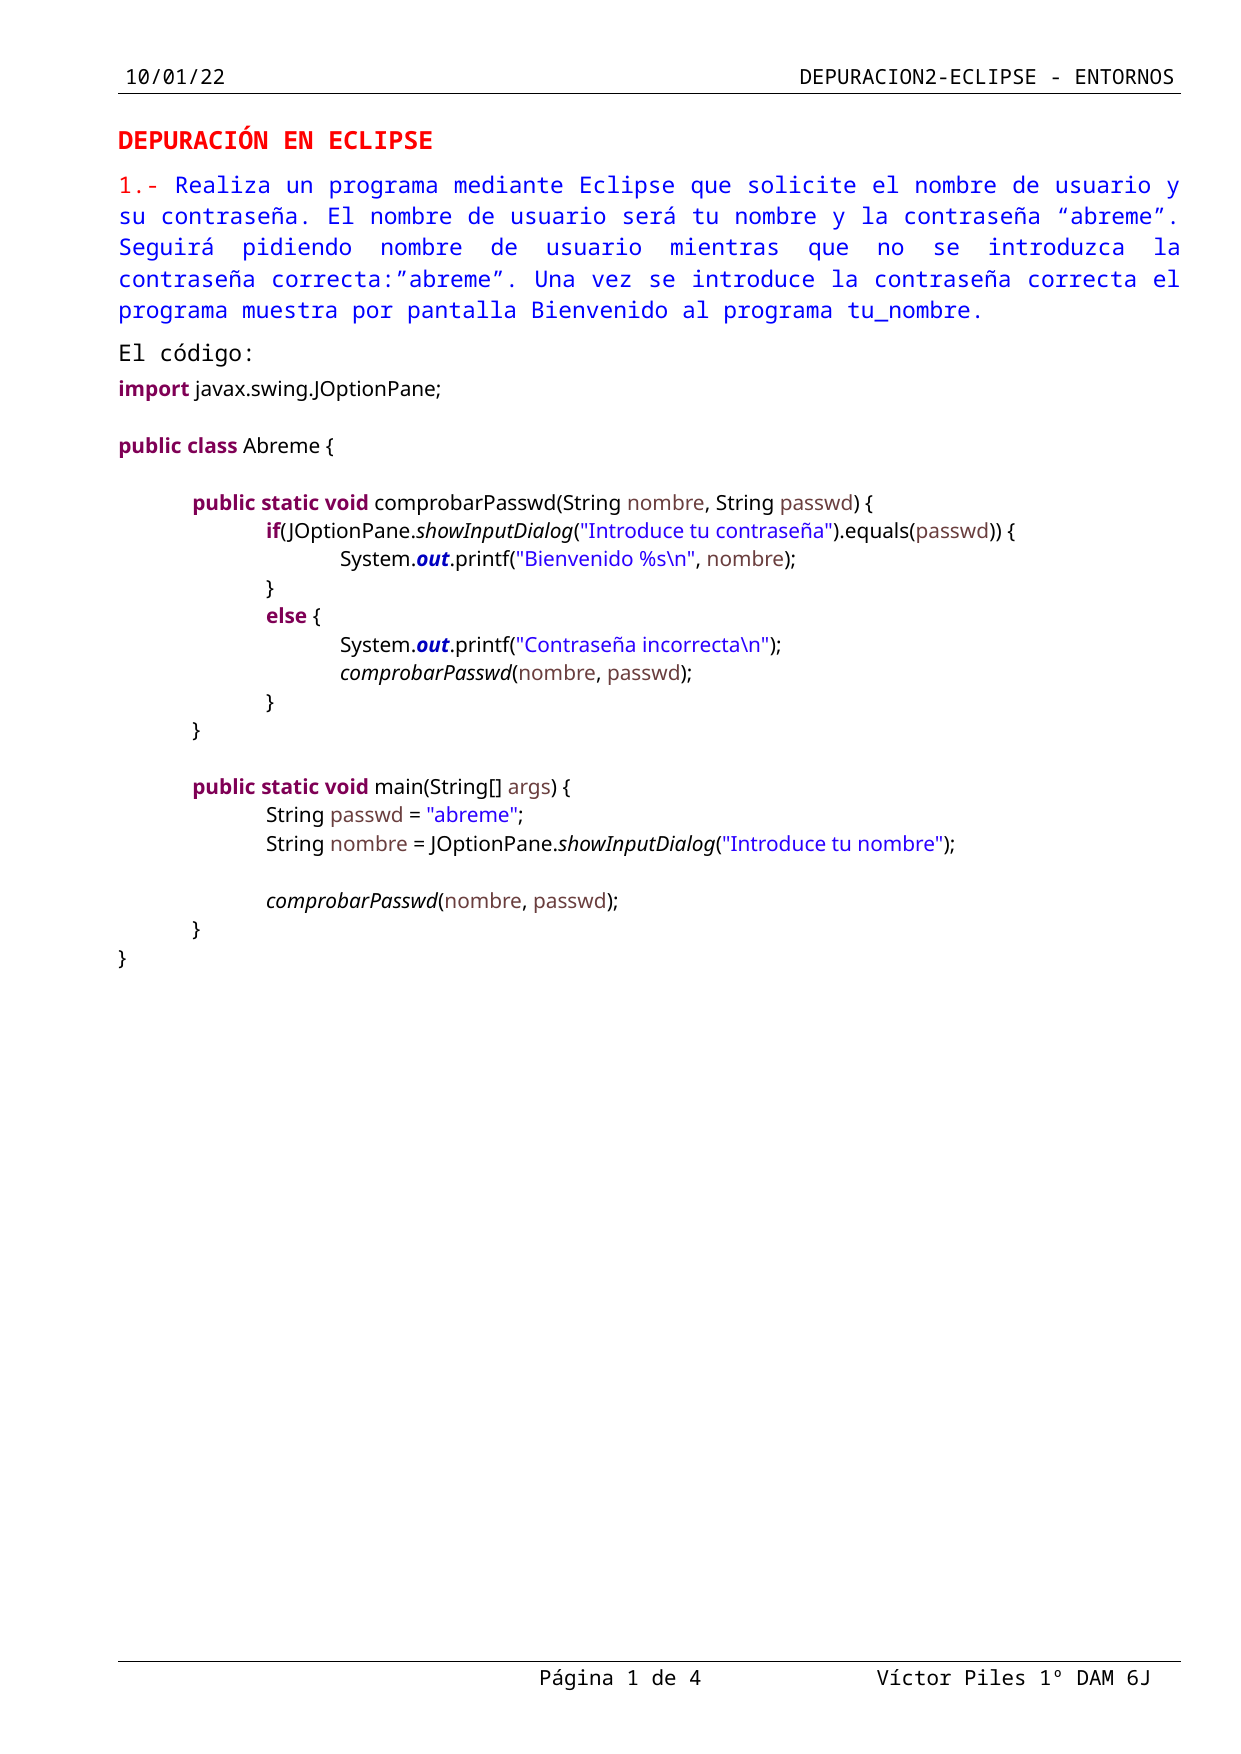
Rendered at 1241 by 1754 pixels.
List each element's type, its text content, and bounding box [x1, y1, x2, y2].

text DEPURACIÓN EN ECLIPSE [118, 123, 1181, 157]
text System.out.printf("Contraseña incorrecta\n"); [118, 630, 1181, 658]
text public static void comprobarPasswd(String nombre, String passwd) { [118, 488, 1181, 516]
text String passwd = "abreme"; [118, 801, 1181, 829]
text comprobarPasswd(nombre, passwd); [118, 886, 1181, 914]
text if(JOptionPane.showInputDialog("Introduce tu contraseña").equals(passwd)) { [118, 516, 1181, 544]
text } [118, 573, 1181, 601]
text else { [118, 601, 1181, 630]
text } [118, 687, 1181, 715]
text } [118, 914, 1181, 943]
text import javax.swing.JOptionPane; [118, 374, 1181, 402]
text String nombre = JOptionPane.showInputDialog("Introduce tu nombre"); [118, 829, 1181, 857]
text El código: [118, 337, 1181, 368]
text public class Abreme { [118, 431, 1181, 459]
text comprobarPasswd(nombre, passwd); [118, 658, 1181, 687]
text } [118, 943, 1181, 971]
text System.out.printf("Bienvenido %s\n", nombre); [118, 544, 1181, 573]
text } [118, 715, 1181, 744]
text 1.- Realiza un programa mediante Eclipse que solicite el nombre de usuario y su contraseña. El nombre de usuario será tu nombre y la contraseña “abreme”. Seguirá pidiendo nombre de usuario mientras que no se introduzca la contraseña correcta:”abreme”. Una vez se introduce la contraseña correcta el programa muestra por pantalla Bienvenido al programa tu_nombre. [118, 169, 1181, 325]
text public static void main(String[] args) { [118, 772, 1181, 801]
